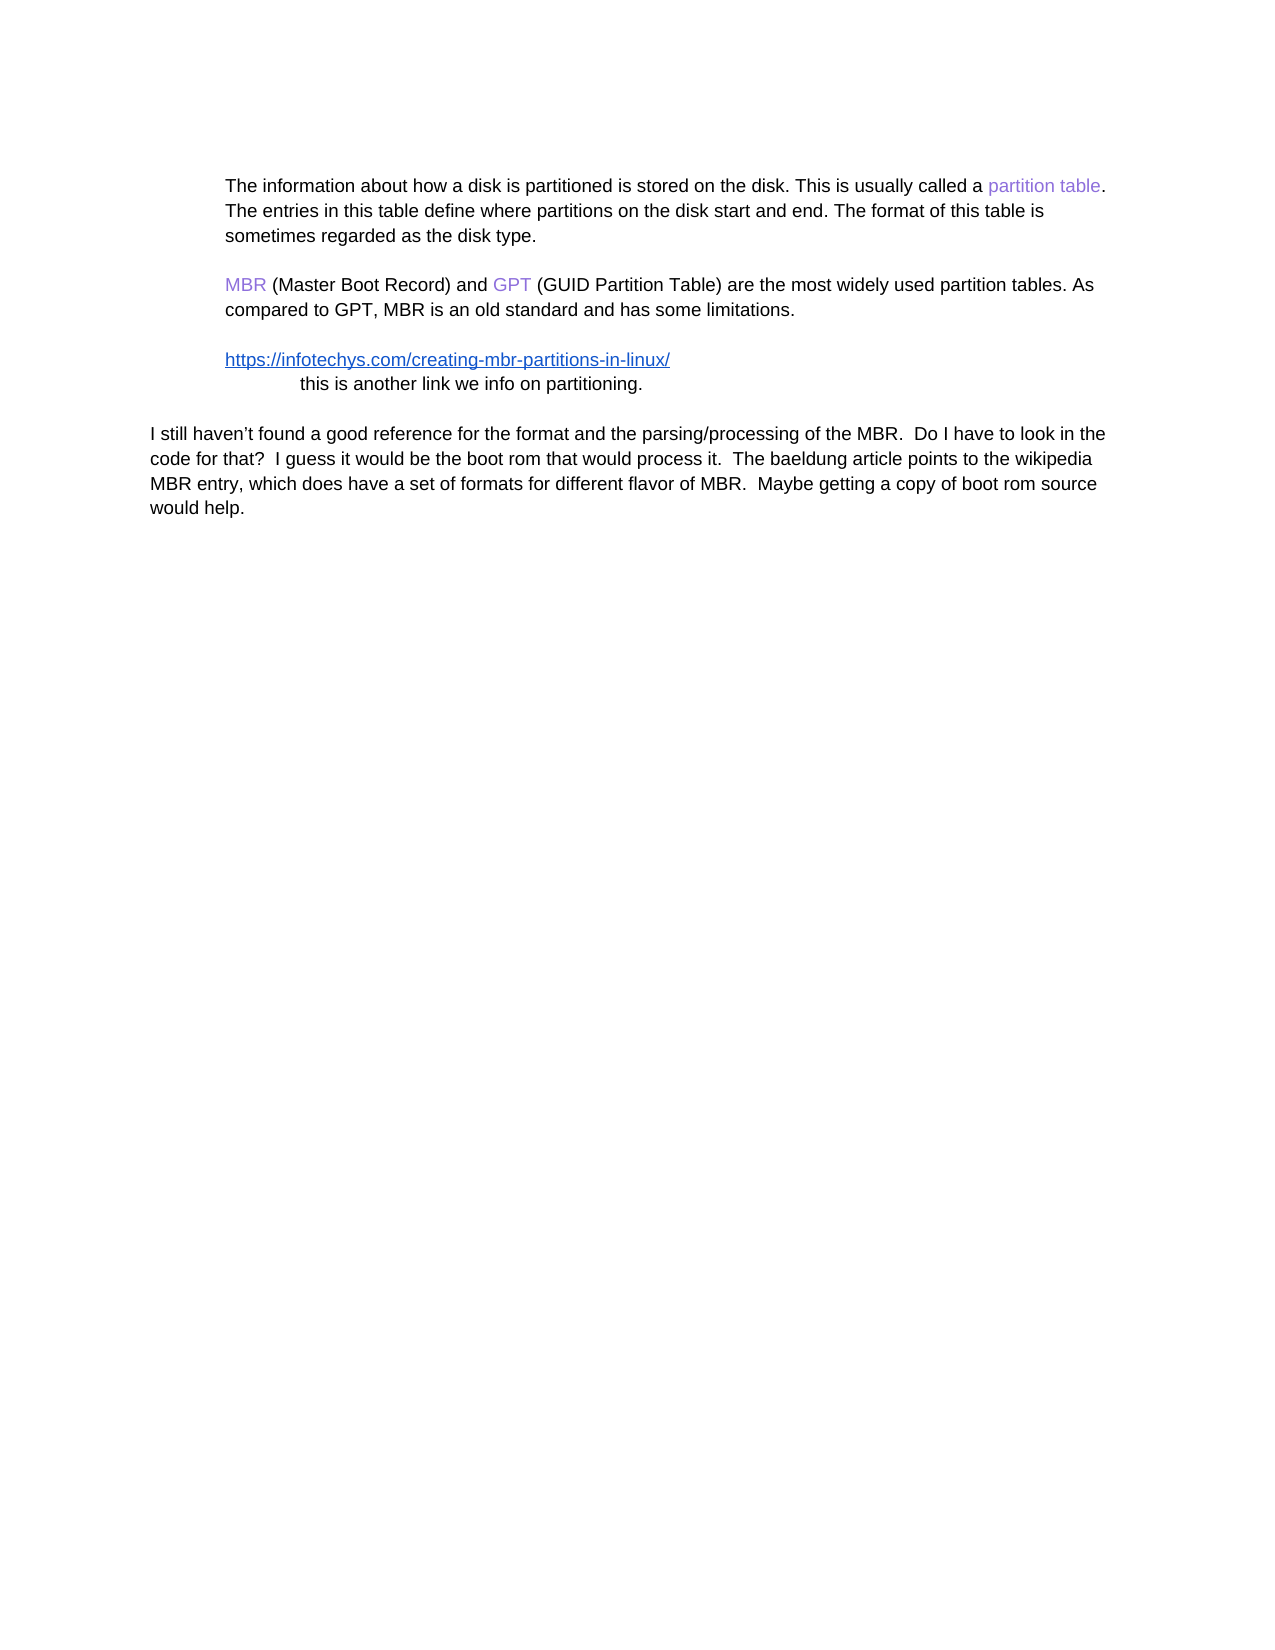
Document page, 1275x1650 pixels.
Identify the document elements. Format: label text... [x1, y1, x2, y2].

text The information about how a disk is partitioned is stored on the disk. This is usually called a partition table. The entries in this table define where partitions on the disk start and end. The format of this table is sometimes regarded as the disk type. [225, 175, 1125, 246]
text this is another link we info on partitioning. [225, 373, 1125, 395]
text MBR (Master Boot Record) and GPT (GUID Partition Table) are the most widely used partition tables. As compared to GPT, MBR is an old standard and has some limitations. [225, 274, 1125, 320]
text https://infotechys.com/creating-mbr-partitions-in-linux/ [225, 348, 1125, 370]
text I still haven’t found a good reference for the format and the parsing/processing of the MBR. Do I have to look in the code for that? I guess it would be the boot rom that would process it. The baeldung article points to the wikipedia MBR entry, which does have a set of formats for different flavor of MBR. Maybe getting a copy of boot rom source would help. [150, 423, 1125, 519]
